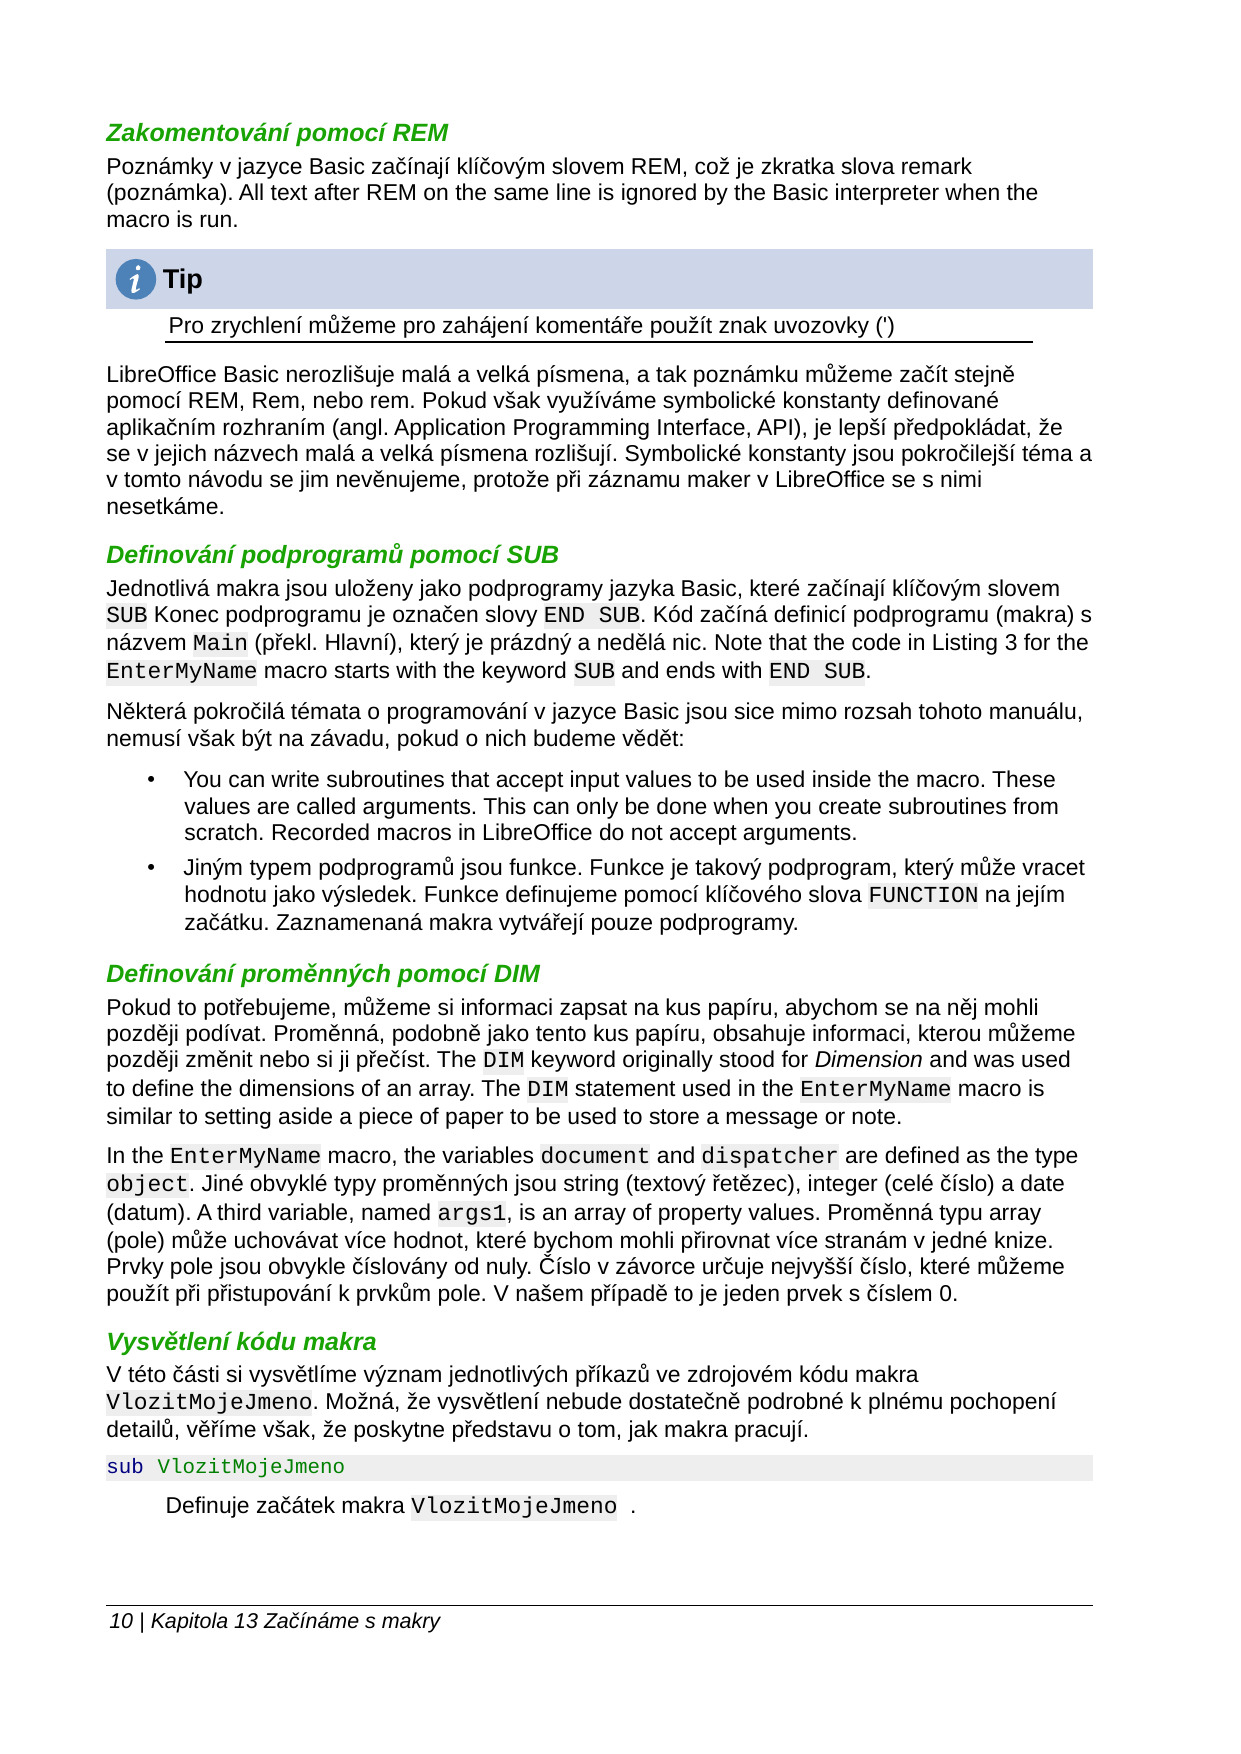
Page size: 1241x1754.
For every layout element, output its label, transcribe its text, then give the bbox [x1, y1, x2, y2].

text Definuje začátek makra VlozitMojeJmeno . [165, 1492, 1093, 1521]
text Některá pokročilá témata o programování v jazyce Basic jsou sice mimo rozsah tohoto manuálu, nemusí však být na závadu, pokud o nich budeme vědět: [106, 698, 1093, 751]
text Pokud to potřebujeme, můžeme si informaci zapsat na kus papíru, abychom se na něj mohli později podívat. Proměnná, podobně jako tento kus papíru, obsahuje informaci, kterou můžeme později změnit nebo si ji přečíst. The DIM keyword originally stood for Dimension and was used to define the dimensions of an array. The DIM statement used in the EnterMyName macro is similar to setting aside a piece of paper to be used to store a message or note. [106, 994, 1093, 1129]
subtitle Tip [106, 249, 1093, 309]
text Pro zrychlení můžeme pro zahájení komentáře použít znak uvozovky (') [165, 309, 1033, 341]
list Jiným typem podprogramů jsou funkce. Funkce je takový podprogram, který může vracet hodnotu jako výsledek. Funkce definujeme pomocí klíčového slova FUNCTION na jejím začátku. Zaznamenaná makra vytvářejí pouze podprogramy. [144, 851, 1093, 938]
text V této části si vysvětlíme význam jednotlivých příkazů ve zdrojovém kódu makra VlozitMojeJmeno. Možná, že vysvětlení nebude dostatečně podrobné k plnému pochopení detailů, věříme však, že poskytne představu o tom, jak makra pracují. [106, 1361, 1093, 1442]
text In the EnterMyName macro, the variables document and dispatcher are defined as the type object. Jiné obvyklé typy proměnných jsou string (textový řetězec), integer (celé číslo) a date (datum). A third variable, named args1, is an array of property values. Proměnná typu array (pole) může uchovávat více hodnot, které bychom mohli přirovnat více stranám v jedné knize. Prvky pole jsou obvykle číslovány od nuly. Číslo v závorce určuje nejvyšší číslo, které můžeme použít při přistupování k prvkům pole. V našem případě to je jeden prvek s číslem 0. [106, 1142, 1093, 1306]
text Jednotlivá makra jsou uloženy jako podprogramy jazyka Basic, které začínají klíčovým slovem SUB Konec podprogramu je označen slovy END SUB. Kód začíná definicí podprogramu (makra) s názvem Main (překl. Hlavní), který je prázdný a nedělá nic. Note that the code in Listing 3 for the EnterMyName macro starts with the keyword SUB and ends with END SUB. [106, 574, 1093, 686]
subtitle Zakomentování pomocí REM [106, 118, 1093, 147]
text sub VlozitMojeJmeno [106, 1455, 1093, 1481]
subtitle Definování podprogramů pomocí SUB [106, 540, 1093, 568]
subtitle Vysvětlení kódu makra [106, 1327, 1093, 1355]
text Poznámky v jazyce Basic začínají klíčovým slovem REM, což je zkratka slova remark (poznámka). All text after REM on the same line is ignored by the Basic interpreter when the macro is run. [106, 153, 1093, 232]
list You can write subroutines that accept input values to be used inside the macro. These values are called arguments. This can only be done when you create subroutines from scratch. Recorded macros in LibreOffice do not accept arguments. [144, 763, 1093, 846]
text LibreOffice Basic nerozlišuje malá a velká písmena, a tak poznámku můžeme začít stejně pomocí REM, Rem, nebo rem. Pokud však využíváme symbolické konstanty definované aplikačním rozhraním (angl. Application Programming Interface, API), je lepší předpokládat, že se v jejich názvech malá a velká písmena rozlišují. Symbolické konstanty jsou pokročilejší téma a v tomto návodu se jim nevěnujeme, protože při záznamu maker v LibreOffice se s nimi nesetkáme. [106, 361, 1093, 519]
subtitle Definování proměnných pomocí DIM [106, 959, 1093, 988]
